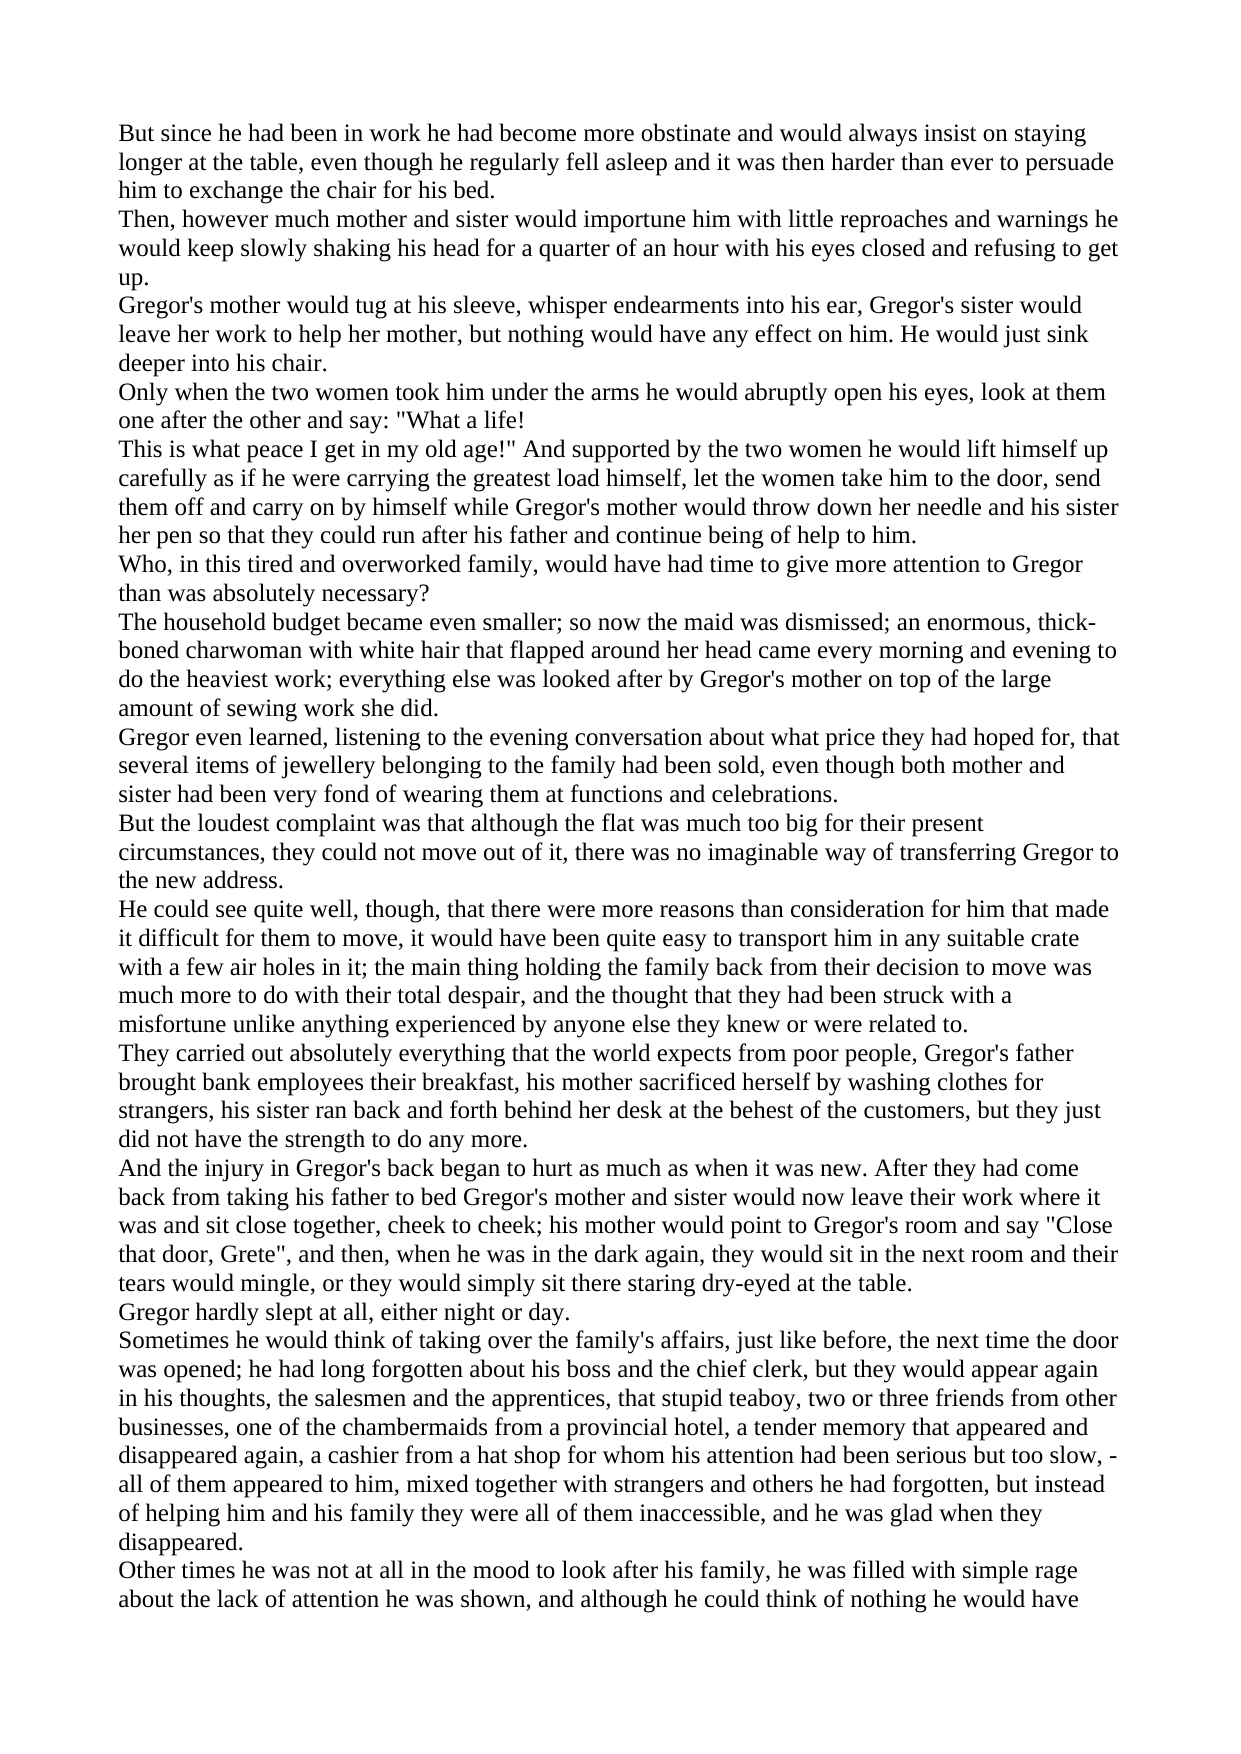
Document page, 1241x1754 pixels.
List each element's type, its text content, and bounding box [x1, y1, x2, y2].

text Then, however much mother and sister would importune him with little reproaches and warnings he would keep slowly shaking his head for a quarter of an hour with his eyes closed and refusing to get up. [118, 204, 1122, 291]
text But since he had been in work he had become more obstinate and would always insist on staying longer at the table, even though he regularly fell asleep and it was then harder than ever to persuade him to exchange the chair for his bed. [118, 118, 1122, 204]
text Sometimes he would think of taking over the family's affairs, just like before, the next time the door was opened; he had long forgotten about his boss and the chief clerk, but they would appear again in his thoughts, the salesmen and the apprentices, that stupid teaboy, two or three friends from other businesses, one of the chambermaids from a provincial hotel, a tender memory that appeared and disappeared again, a cashier from a hat shop for whom his attention had been serious but too slow, - all of them appeared to him, mixed together with strangers and others he had forgotten, but instead of helping him and his family they were all of them inaccessible, and he was glad when they disappeared. [118, 1326, 1122, 1556]
text Only when the two women took him under the arms he would abruptly open his eyes, look at them one after the other and say: "What a life! [118, 377, 1122, 434]
text And the injury in Gregor's back began to hurt as much as when it was new. After they had come back from taking his father to bed Gregor's mother and sister would now leave their work where it was and sit close together, cheek to cheek; his mother would point to Gregor's room and say "Close that door, Grete", and then, when he was in the dark again, they would sit in the next room and their tears would mingle, or they would simply sit there staring dry-eyed at the table. [118, 1153, 1122, 1297]
text Gregor even learned, listening to the evening conversation about what price they had hoped for, that several items of jewellery belonging to the family had been sold, even though both mother and sister had been very fond of wearing them at functions and celebrations. [118, 722, 1122, 808]
text The household budget became even smaller; so now the maid was dismissed; an enormous, thick-boned charwoman with white hair that flapped around her head came every morning and evening to do the heaviest work; everything else was looked after by Gregor's mother on top of the large amount of sewing work she did. [118, 607, 1122, 722]
text They carried out absolutely everything that the world expects from poor people, Gregor's father brought bank employees their breakfast, his mother sacrificed herself by washing clothes for strangers, his sister ran back and forth behind her desk at the behest of the customers, but they just did not have the strength to do any more. [118, 1038, 1122, 1153]
text Other times he was not at all in the mood to look after his family, he was filled with simple rage about the lack of attention he was shown, and although he could think of nothing he would have [118, 1556, 1122, 1613]
text But the loudest complaint was that although the flat was much too big for their present circumstances, they could not move out of it, there was no imaginable way of transferring Gregor to the new address. [118, 808, 1122, 894]
text He could see quite well, though, that there were more reasons than consideration for him that made it difficult for them to move, it would have been quite easy to transport him in any suitable crate with a few air holes in it; the main thing holding the family back from their decision to move was much more to do with their total despair, and the thought that they had been struck with a misfortune unlike anything experienced by anyone else they knew or were related to. [118, 894, 1122, 1038]
text Gregor's mother would tug at his sleeve, whisper endearments into his ear, Gregor's sister would leave her work to help her mother, but nothing would have any effect on him. He would just sink deeper into his chair. [118, 291, 1122, 377]
text This is what peace I get in my old age!" And supported by the two women he would lift himself up carefully as if he were carrying the greatest load himself, let the women take him to the door, send them off and carry on by himself while Gregor's mother would throw down her needle and his sister her pen so that they could run after his father and continue being of help to him. [118, 434, 1122, 549]
text Who, in this tired and overworked family, would have had time to give more attention to Gregor than was absolutely necessary? [118, 549, 1122, 607]
text Gregor hardly slept at all, either night or day. [118, 1297, 1122, 1326]
